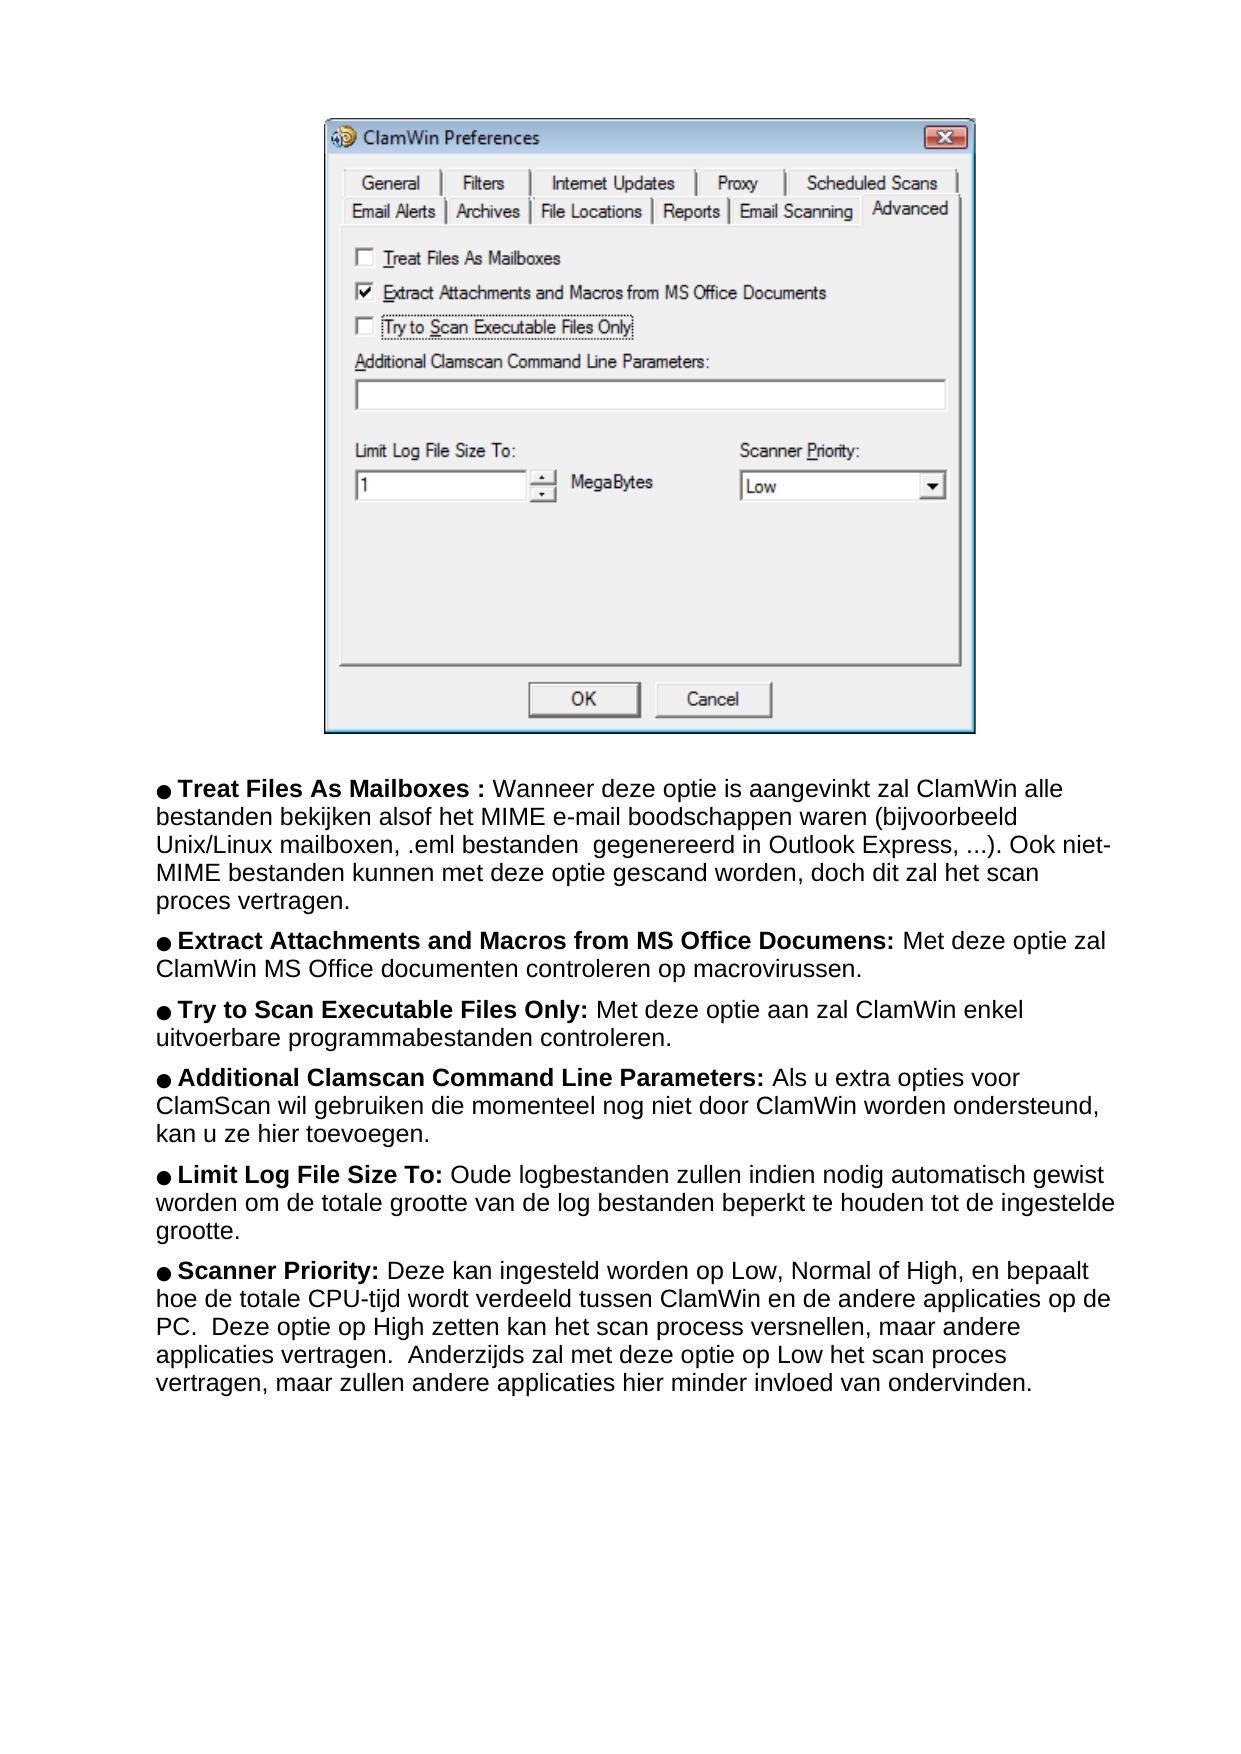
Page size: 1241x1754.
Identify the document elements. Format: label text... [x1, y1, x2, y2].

list Extract Attachments and Macros from MS Office Documens: Met deze optie zal ClamWin MS Office documenten controleren op macrovirussen. [156, 927, 1122, 983]
list Scanner Priority: Deze kan ingesteld worden op Low, Normal of High, en bepaalt hoe de totale CPU-tijd wordt verdeeld tussen ClamWin en de andere applicaties op de PC. Deze optie op High zetten kan het scan process versnellen, maar andere applicaties vertragen. Anderzijds zal met deze optie op Low het scan proces vertragen, maar zullen andere applicaties hier minder invloed van ondervinden. [156, 1257, 1122, 1397]
list Additional Clamscan Command Line Parameters: Als u extra opties voor ClamScan wil gebruiken die momenteel nog niet door ClamWin worden ondersteund, kan u ze hier toevoegen. [156, 1064, 1122, 1148]
list Try to Scan Executable Files Only: Met deze optie aan zal ClamWin enkel uitvoerbare programmabestanden controleren. [156, 995, 1122, 1051]
list Limit Log File Size To: Oude logbestanden zullen indien nodig automatisch gewist worden om de totale grootte van de log bestanden beperkt te houden tot de ingestelde grootte. [156, 1161, 1122, 1244]
list Treat Files As Mailboxes : Wanneer deze optie is aangevinkt zal ClamWin alle bestanden bekijken alsof het MIME e-mail boodschappen waren (bijvoorbeeld Unix/Linux mailboxen, .eml bestanden gegenereerd in Outlook Express, ...). Ook niet-MIME bestanden kunnen met deze optie gescand worden, doch dit zal het scan proces vertragen. [156, 774, 1122, 914]
picture [324, 118, 976, 734]
